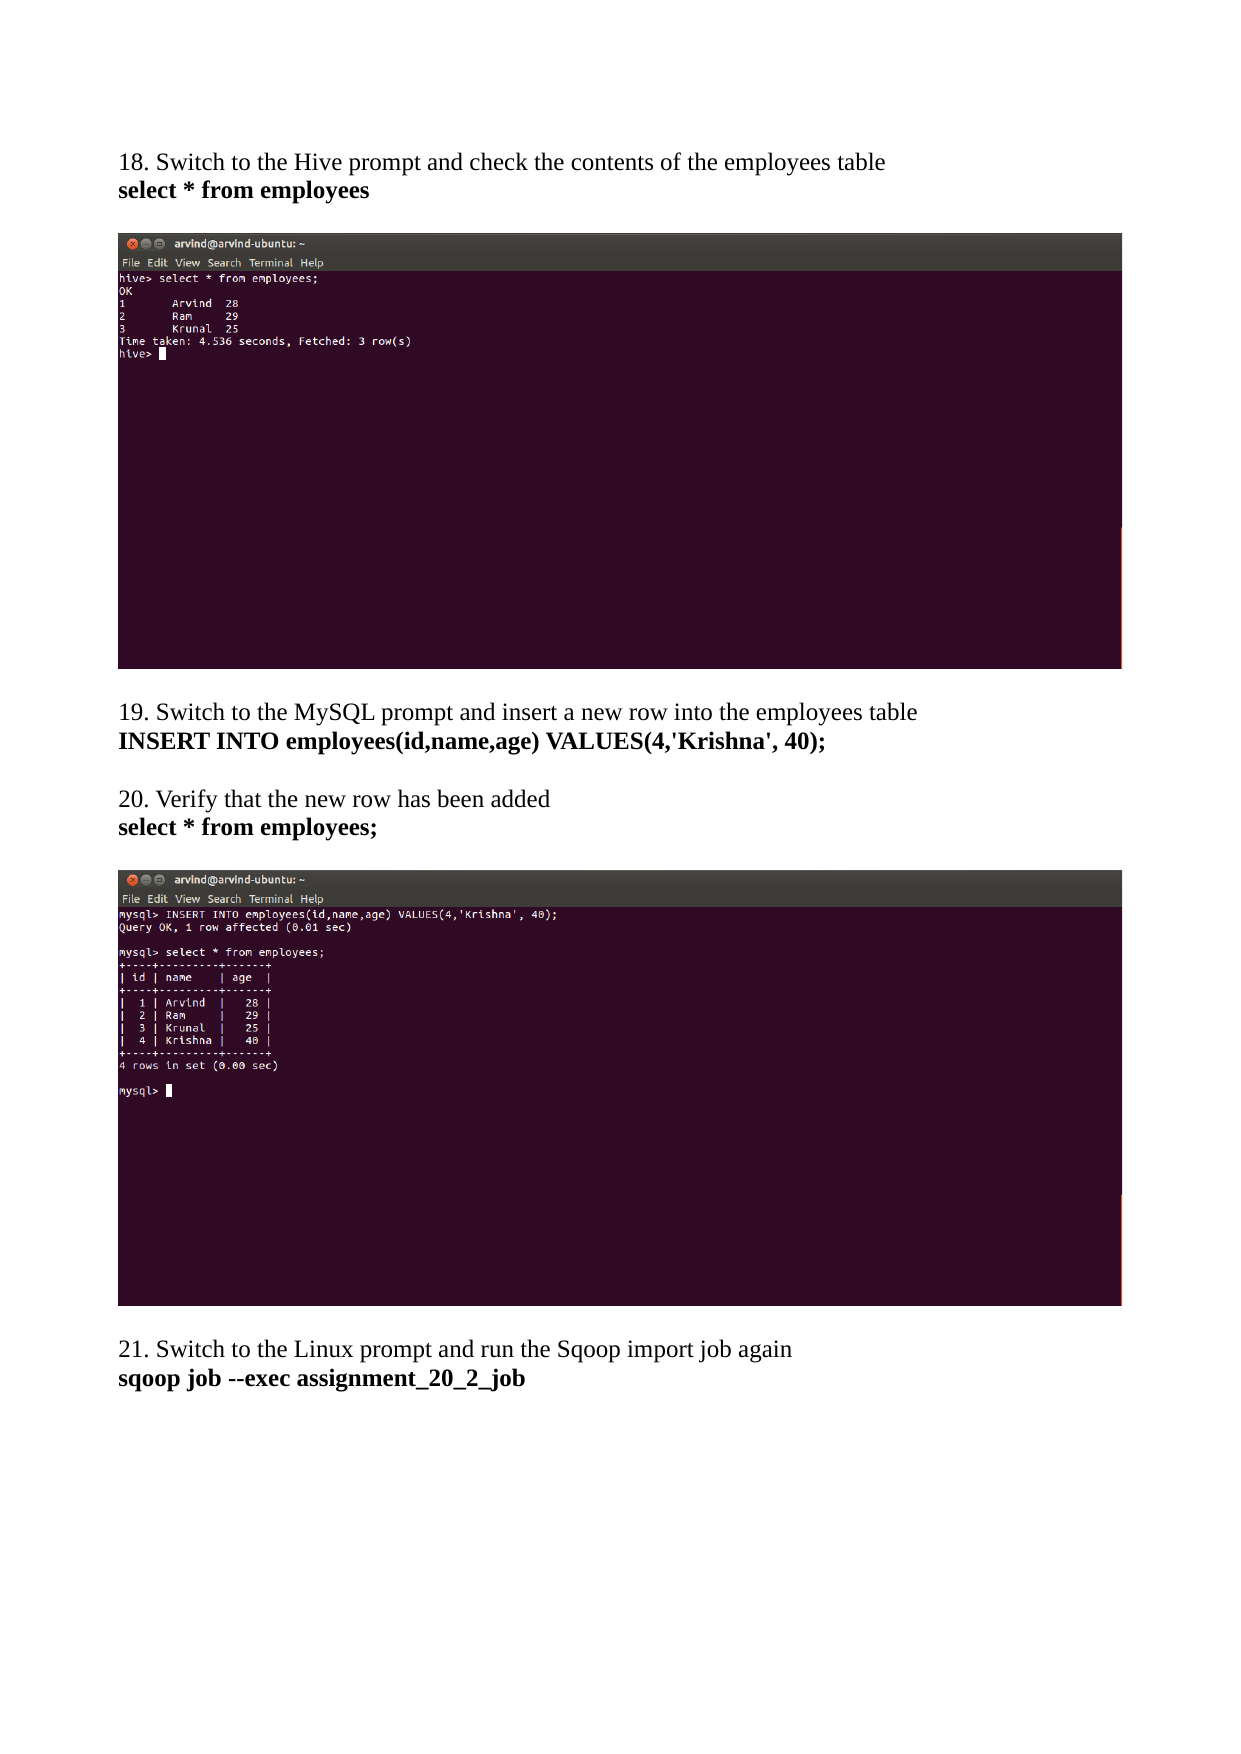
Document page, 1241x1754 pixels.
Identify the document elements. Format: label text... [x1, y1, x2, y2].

text sqoop job --exec assignment_20_2_job [118, 1363, 1122, 1392]
text select * from employees; [118, 812, 1122, 841]
text INSERT INTO employees(id,name,age) VALUES(4,'Krishna', 40); [118, 726, 1122, 755]
text 20. Verify that the new row has been added [118, 784, 1122, 812]
text 19. Switch to the MySQL prompt and insert a new row into the employees table [118, 697, 1122, 726]
text 21. Switch to the Linux prompt and run the Sqoop import job again [118, 1334, 1122, 1363]
text 18. Switch to the Hive prompt and check the contents of the employees table [118, 147, 1122, 176]
picture [118, 870, 1123, 1306]
text select * from employees [118, 176, 1122, 204]
picture [118, 233, 1123, 669]
